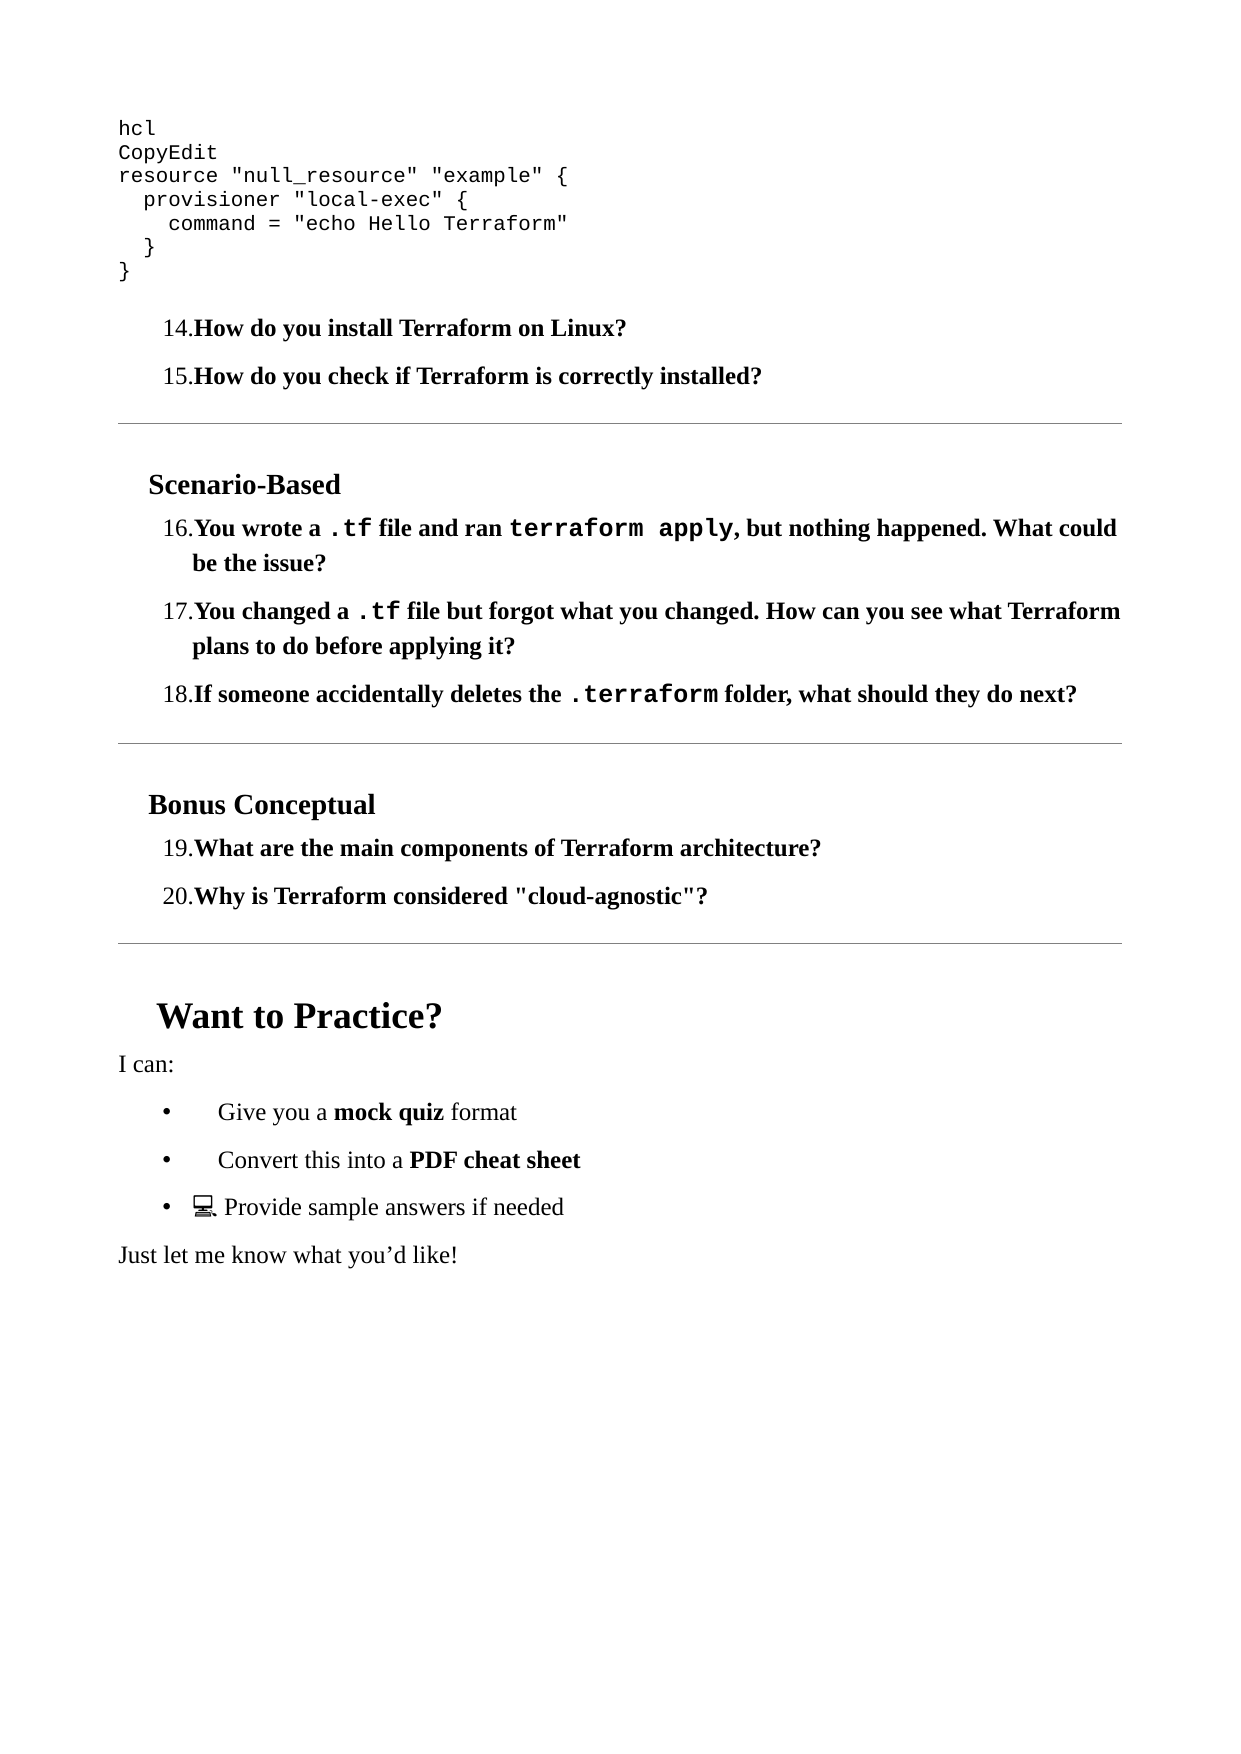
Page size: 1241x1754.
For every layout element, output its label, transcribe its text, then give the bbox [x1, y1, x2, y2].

text I can: [118, 1049, 1122, 1078]
text Just let me know what you’d like! [118, 1240, 1122, 1269]
text hcl [118, 118, 1122, 142]
text resource "null_resource" "example" { [118, 165, 1122, 189]
text CopyEdit [118, 142, 1122, 165]
list How do you install Terraform on Linux? [162, 313, 1122, 342]
text } [118, 236, 1122, 260]
subtitle 🔹 Scenario-Based [118, 467, 1122, 501]
list How do you check if Terraform is correctly installed? [162, 361, 1122, 389]
text command = "echo Hello Terraform" [118, 213, 1122, 236]
list ✅ Give you a mock quiz format [162, 1097, 1122, 1126]
subtitle 📌 Want to Practice? [118, 994, 1122, 1037]
list What are the main components of Terraform architecture? [162, 833, 1122, 862]
list You wrote a .tf file and ran terraform apply, but nothing happened. What could be the issue? [162, 513, 1122, 577]
list Why is Terraform considered "cloud-agnostic"? [162, 881, 1122, 910]
list 📄 Convert this into a PDF cheat sheet [162, 1145, 1122, 1173]
list If someone accidentally deletes the .terraform folder, what should they do next? [162, 679, 1122, 709]
list 💻 Provide sample answers if needed [162, 1192, 1122, 1221]
list You changed a .tf file but forgot what you changed. How can you see what Terraform plans to do before applying it? [162, 596, 1122, 660]
text provisioner "local-exec" { [118, 189, 1122, 213]
text } [118, 260, 1122, 284]
subtitle 🧠 Bonus Conceptual [118, 787, 1122, 821]
